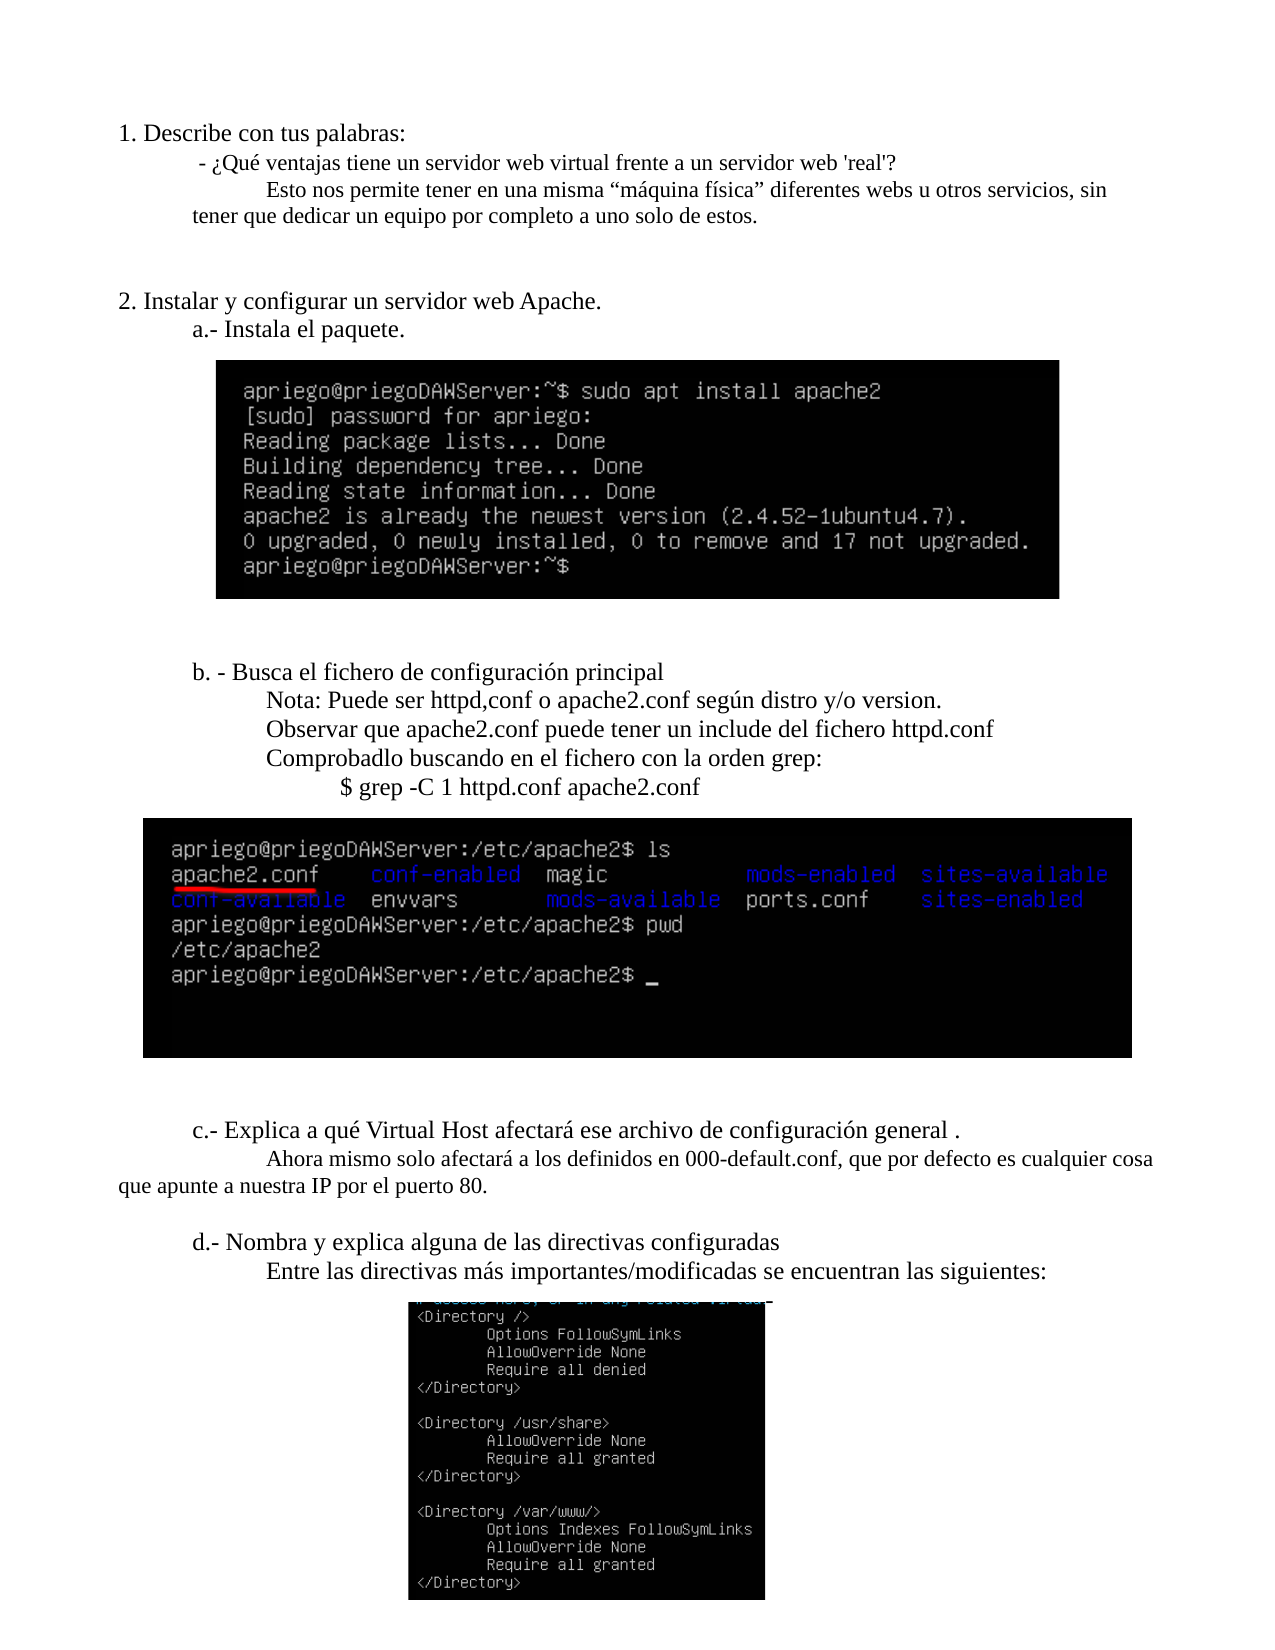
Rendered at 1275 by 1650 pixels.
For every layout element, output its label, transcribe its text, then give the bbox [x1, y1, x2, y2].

text Entre las directivas más importantes/modificadas se encuentran las siguientes: [118, 1256, 1157, 1285]
text b. - Busca el fichero de configuración principal Nota: Puede ser httpd,conf o apache2.conf según distro y/o version. Observar que apache2.conf puede tener un include del fichero httpd.conf Comprobadlo buscando en el fichero con la orden grep: $ grep -C 1 httpd.conf apache2.conf [118, 628, 1157, 800]
text Ahora mismo solo afectará a los definidos en 000-default.conf, que por defecto es cualquier cosa que apunte a nuestra IP por el puerto 80. [118, 1143, 1157, 1199]
text Esto nos permite tener en una misma “máquina física” diferentes webs u otros servicios, sin tener que dedicar un equipo por completo a uno solo de estos. [192, 176, 1157, 228]
text c.- Explica a qué Virtual Host afectará ese archivo de configuración general . [118, 1115, 1157, 1143]
picture [408, 1302, 765, 1600]
text d.- Nombra y explica alguna de las directivas configuradas [118, 1199, 1157, 1256]
text 2. Instalar y configurar un servidor web Apache. a.- Instala el paquete. [118, 286, 1157, 343]
text - [118, 1285, 1157, 1314]
picture [143, 818, 1132, 1058]
picture [215, 360, 1060, 599]
text 1. Describe con tus palabras: - ¿Qué ventajas tiene un servidor web virtual frente a un servidor web 'real'? [118, 118, 1157, 176]
